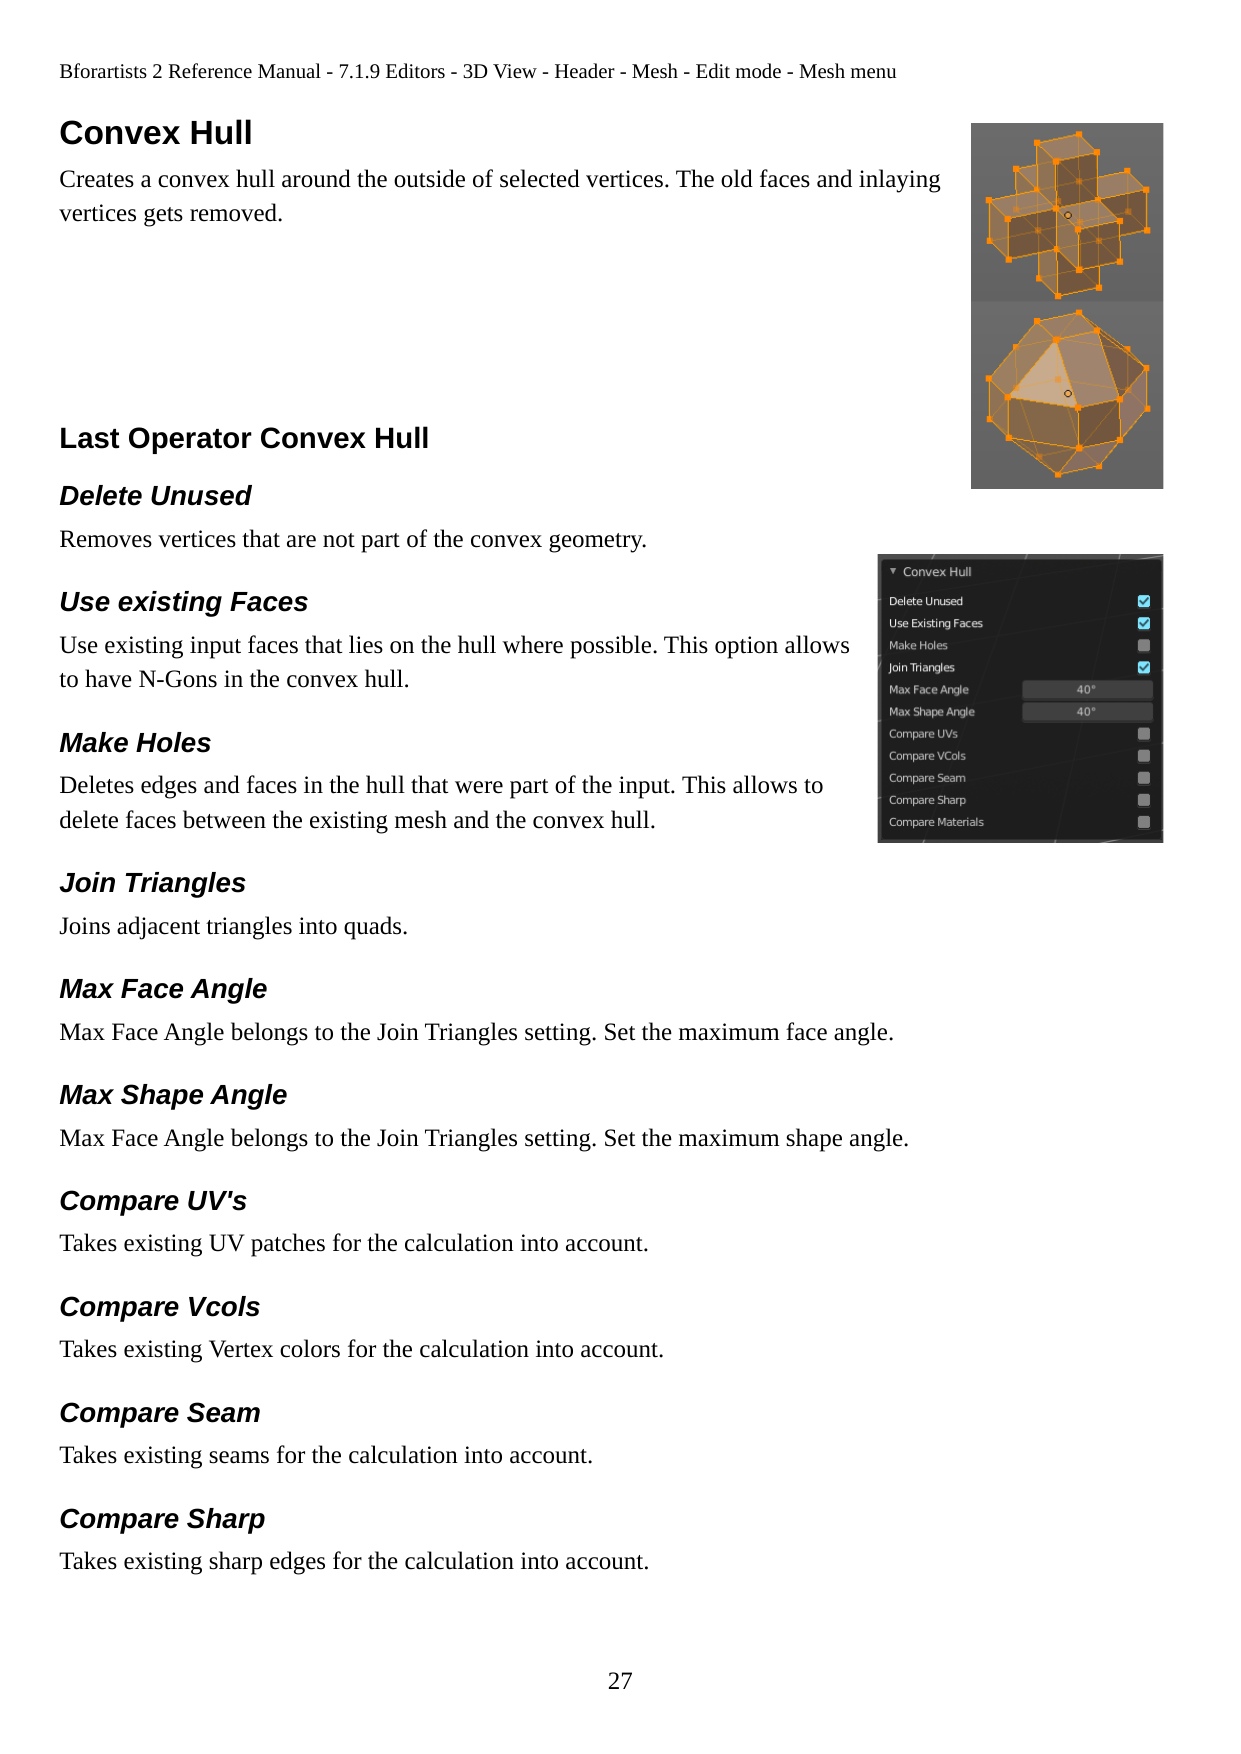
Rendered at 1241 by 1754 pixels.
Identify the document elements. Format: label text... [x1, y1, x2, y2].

subtitle [1164, 586, 1181, 617]
picture [971, 123, 1164, 489]
subtitle Delete Unused [59, 479, 1181, 511]
text Joins adjacent triangles into quads. [59, 911, 1181, 939]
subtitle Use existing Faces [59, 586, 877, 617]
text Takes existing UV patches for the calculation into account. [59, 1228, 1181, 1257]
subtitle [1164, 726, 1181, 758]
subtitle Convex Hull [59, 113, 1181, 151]
text Deletes edges and faces in the hull that were part of the input. This allows to delete faces between the existing mesh and the convex hull. [59, 770, 877, 833]
subtitle Max Face Angle [59, 972, 1181, 1004]
subtitle Join Triangles [59, 866, 1181, 898]
subtitle Compare Seam [59, 1396, 1181, 1428]
text Creates a convex hull around the outside of selected vertices. The old faces and inlaying vertices gets removed. [59, 164, 971, 227]
subtitle Make Holes [59, 726, 877, 758]
text Takes existing sharp edges for the calculation into account. [59, 1546, 1181, 1575]
text Max Face Angle belongs to the Join Triangles setting. Set the maximum face angle. [59, 1017, 1181, 1045]
text Takes existing Vertex colors for the calculation into account. [59, 1334, 1181, 1363]
subtitle Compare Sharp [59, 1502, 1181, 1534]
subtitle Max Shape Angle [59, 1078, 1181, 1110]
text Use existing input faces that lies on the hull where possible. This option allows to have N-Gons in the convex hull. [59, 630, 877, 693]
picture [877, 554, 1164, 843]
subtitle Compare Vcols [59, 1290, 1181, 1322]
subtitle Compare UV's [59, 1184, 1181, 1216]
text Removes vertices that are not part of the convex geometry. [59, 524, 1181, 553]
subtitle [1164, 421, 1181, 454]
text Max Face Angle belongs to the Join Triangles setting. Set the maximum shape angle. [59, 1123, 1181, 1151]
text Takes existing seams for the calculation into account. [59, 1440, 1181, 1469]
subtitle Last Operator Convex Hull [59, 421, 971, 454]
